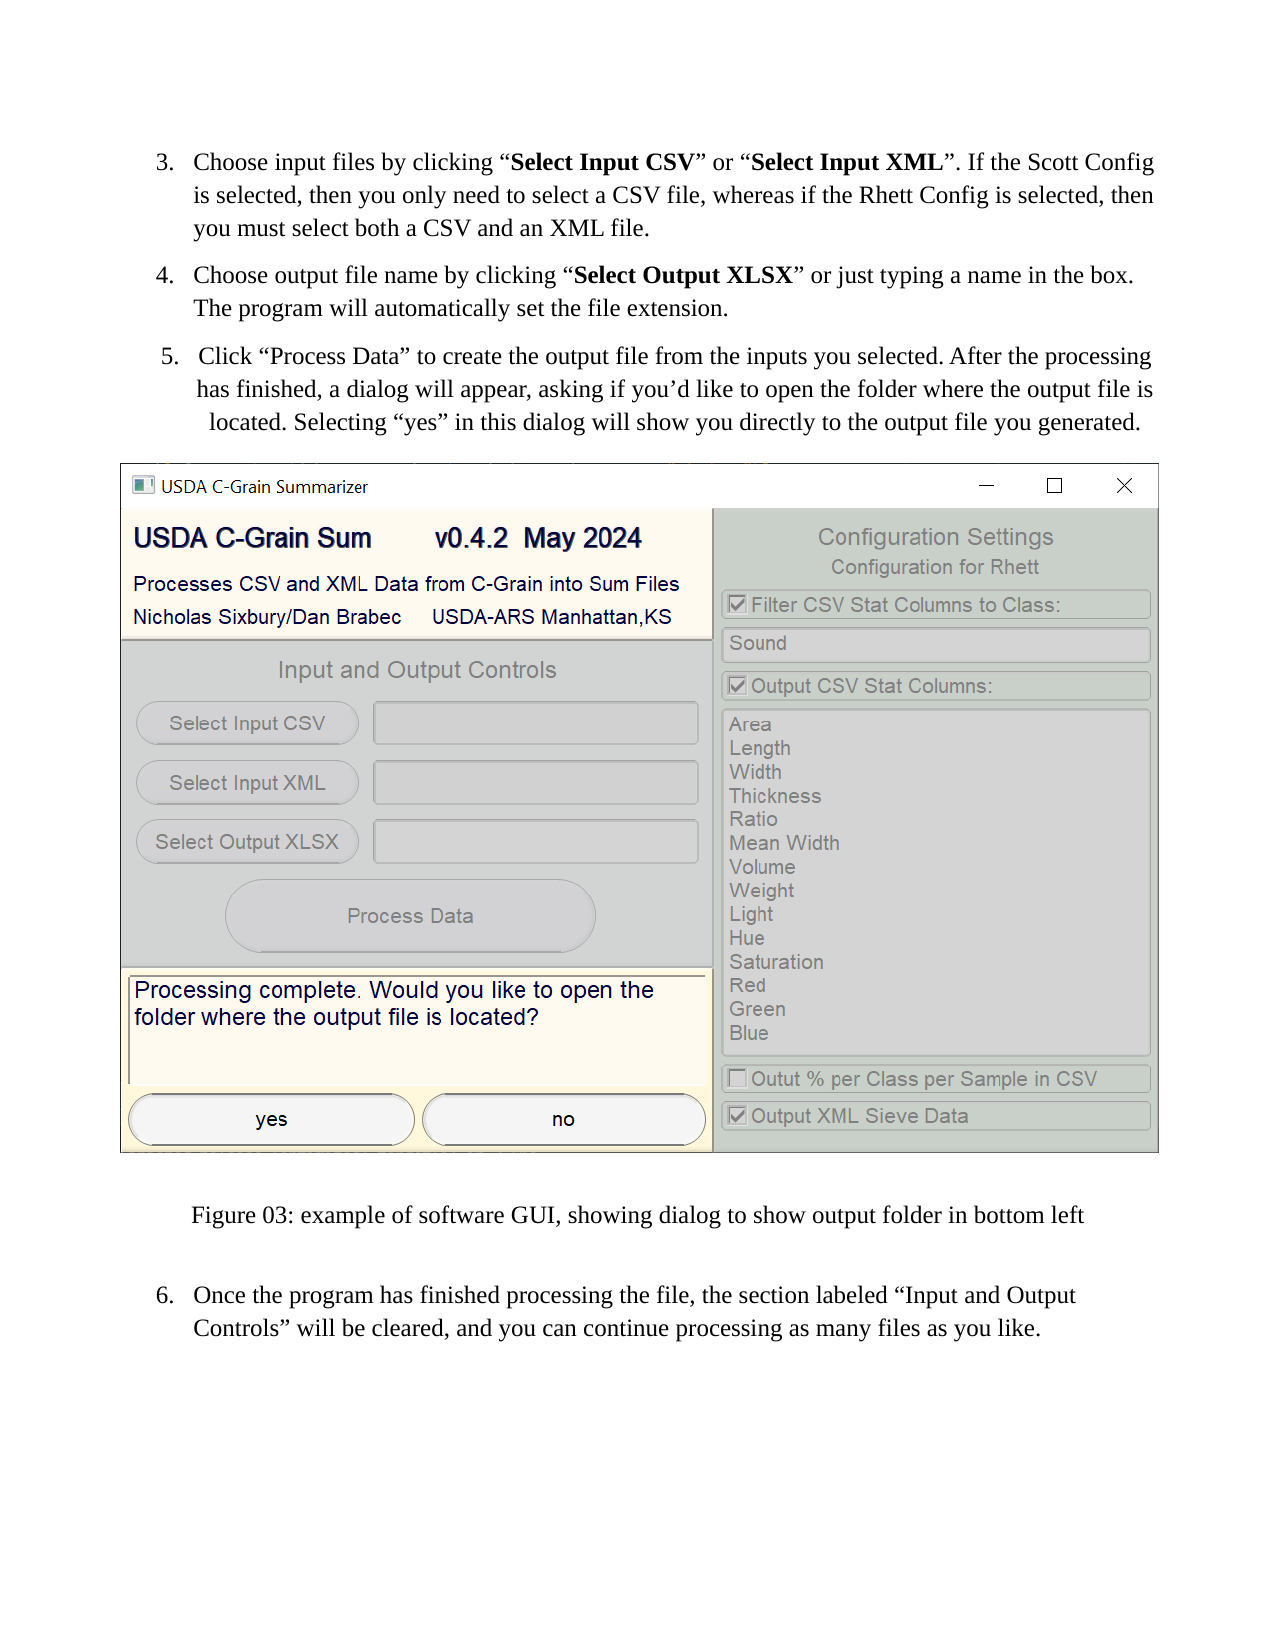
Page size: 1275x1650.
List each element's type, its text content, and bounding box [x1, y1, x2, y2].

list [156, 1153, 1157, 1181]
list Choose input files by clicking “Select Input CSV” or “Select Input XML”. If the Scott Config is selected, then you only need to select a CSV file, whereas if the Rhett Config is selected, then you must select both a CSV and an XML file. [156, 147, 1157, 242]
list Once the program has finished processing the file, the section labeled “Input and Output Controls” will be cleared, and you can continue processing as many files as you like. [156, 1281, 1157, 1342]
list Figure 03: example of software GUI, showing dialog to show output folder in bottom left [118, 1200, 1157, 1262]
picture [120, 463, 1159, 1153]
list Choose output file name by clicking “Select Output XLSX” or just typing a name in the box. The program will automatically set the file extension. [156, 261, 1157, 322]
list Click “Process Data” to create the output file from the inputs you selected. After the processing has finished, a dialog will appear, asking if you’d like to open the folder where the output file is located. Selecting “yes” in this dialog will show you directly to the output file you generated. [156, 341, 1157, 463]
